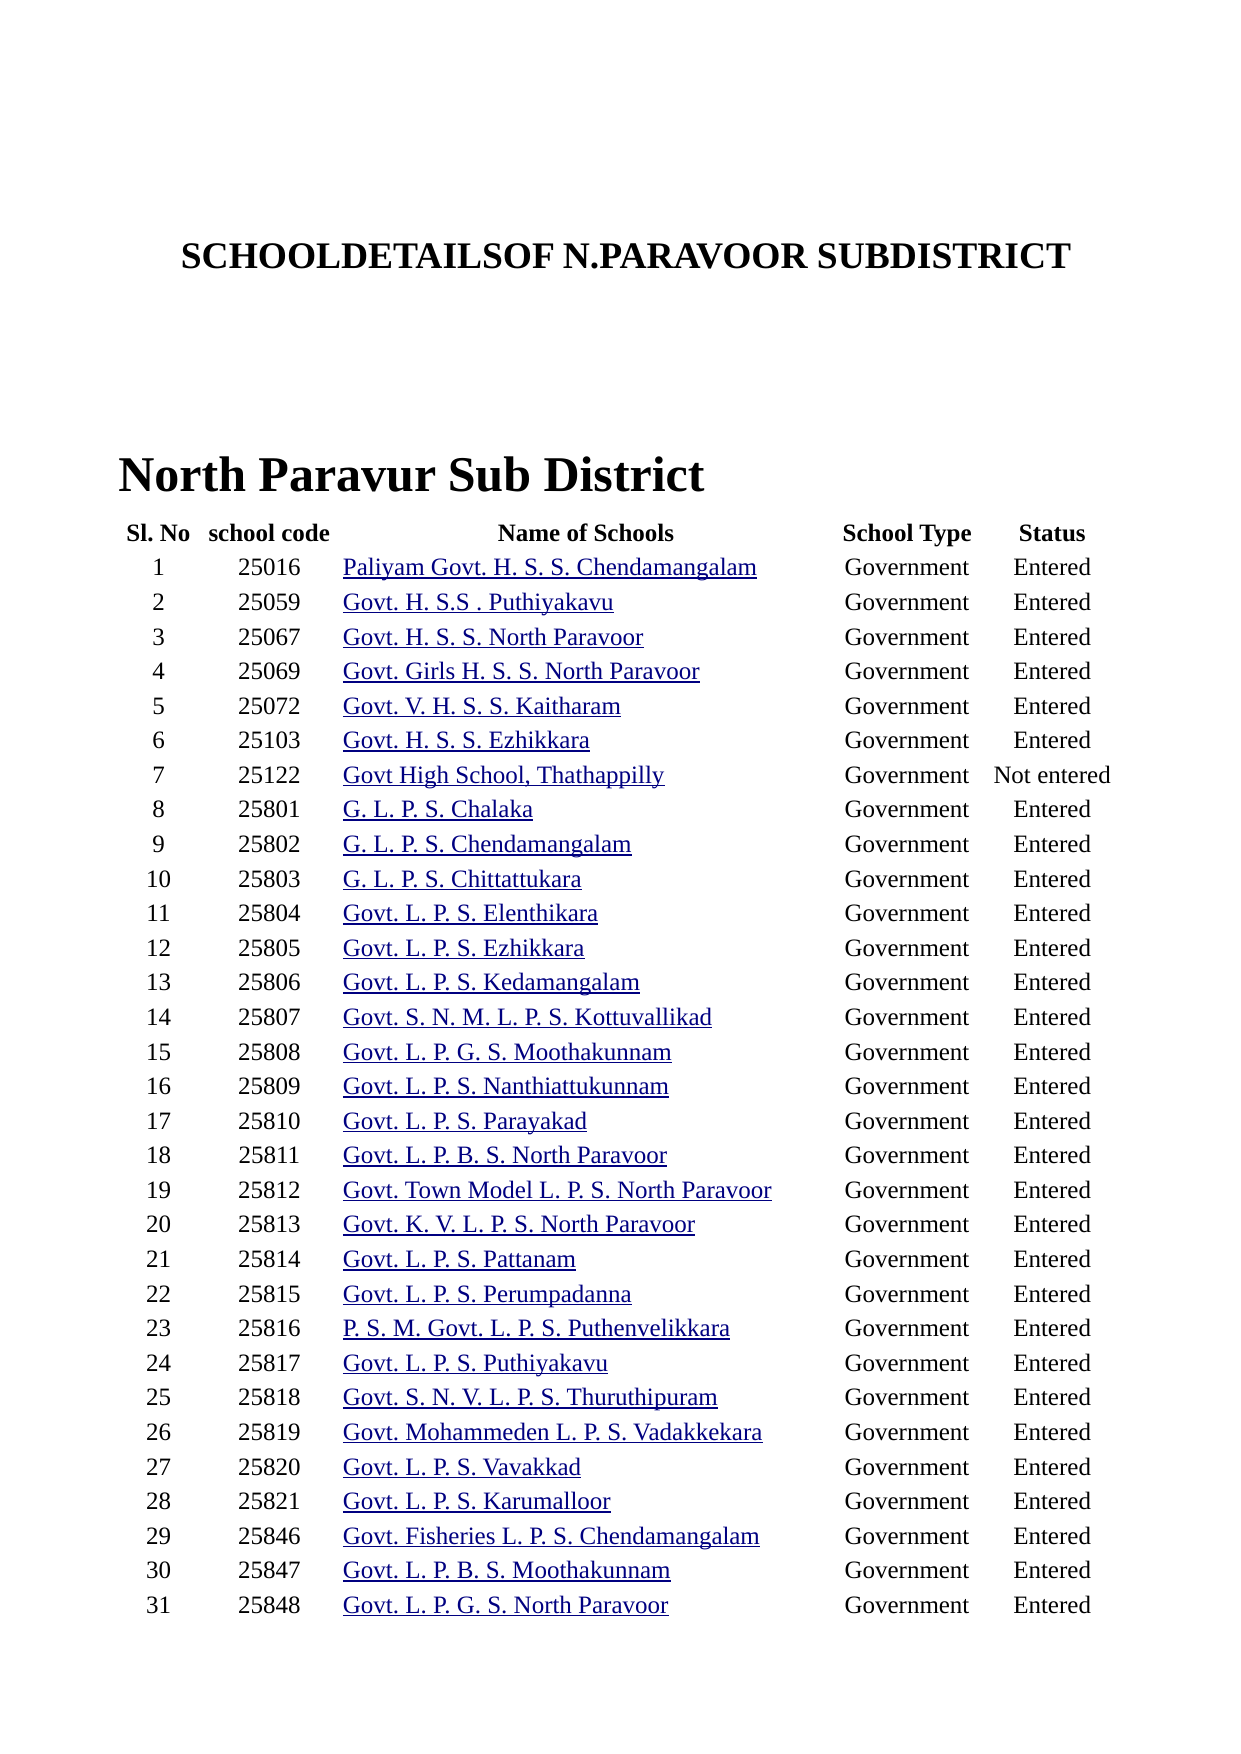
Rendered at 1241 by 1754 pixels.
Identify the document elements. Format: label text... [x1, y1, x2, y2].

table_header School Type [832, 515, 982, 549]
table_cell 25816 [198, 1310, 340, 1345]
table_cell Government [832, 550, 982, 584]
table_cell Government [832, 619, 982, 653]
table_cell Entered [982, 1414, 1122, 1449]
table_cell 5 [118, 688, 198, 722]
table_cell Government [832, 792, 982, 826]
table_cell Entered [982, 1207, 1122, 1241]
table_cell Govt. L. P. S. Karumalloor [340, 1483, 832, 1518]
table_cell 30 [118, 1553, 198, 1587]
table_cell Entered [982, 1380, 1122, 1414]
table_cell 25805 [198, 930, 340, 964]
table_cell 25059 [198, 584, 340, 619]
table_cell Government [832, 1587, 982, 1622]
table_cell 25122 [198, 757, 340, 792]
table_cell 25804 [198, 895, 340, 930]
table_cell Entered [982, 723, 1122, 757]
table_cell Government [832, 1276, 982, 1310]
table_cell 25821 [198, 1483, 340, 1518]
table_cell 12 [118, 930, 198, 964]
table_header Status [982, 515, 1122, 549]
table_cell 21 [118, 1241, 198, 1276]
text SCHOOLDETAILSOF N.PARAVOOR SUBDISTRICT [118, 233, 1122, 276]
table_cell 25809 [198, 1068, 340, 1103]
table_cell Government [832, 930, 982, 964]
table_cell 4 [118, 653, 198, 688]
table_cell Entered [982, 619, 1122, 653]
table_cell Entered [982, 1241, 1122, 1276]
table_cell 25103 [198, 723, 340, 757]
table_cell 11 [118, 895, 198, 930]
table_cell Government [832, 1103, 982, 1137]
table_header school code [198, 515, 340, 549]
table_cell 25847 [198, 1553, 340, 1587]
table_cell 25806 [198, 965, 340, 999]
table_cell 26 [118, 1414, 198, 1449]
table_cell Entered [982, 1553, 1122, 1587]
table_cell Govt. L. P. B. S. North Paravoor [340, 1138, 832, 1172]
table_cell 2 [118, 584, 198, 619]
table_cell Entered [982, 1449, 1122, 1483]
table_cell Entered [982, 965, 1122, 999]
table_cell Govt. H. S.S . Puthiyakavu [340, 584, 832, 619]
table_cell 25813 [198, 1207, 340, 1241]
table_cell Government [832, 1345, 982, 1379]
table_cell Govt. L. P. S. Parayakad [340, 1103, 832, 1137]
table_cell 15 [118, 1034, 198, 1068]
table_cell Entered [982, 1587, 1122, 1622]
table_cell 25817 [198, 1345, 340, 1379]
table_cell 14 [118, 999, 198, 1034]
table_cell 25808 [198, 1034, 340, 1068]
table_cell Entered [982, 688, 1122, 722]
table_cell Govt. L. P. S. Perumpadanna [340, 1276, 832, 1310]
table_cell 25802 [198, 826, 340, 861]
table_cell Govt. V. H. S. S. Kaitharam [340, 688, 832, 722]
table_cell Govt. L. P. S. Elenthikara [340, 895, 832, 930]
table_cell 18 [118, 1138, 198, 1172]
table_cell 28 [118, 1483, 198, 1518]
table_cell Govt. S. N. M. L. P. S. Kottuvallikad [340, 999, 832, 1034]
table_cell Govt. L. P. S. Pattanam [340, 1241, 832, 1276]
table_cell 31 [118, 1587, 198, 1622]
table_cell Govt High School, Thathappilly [340, 757, 832, 792]
table_cell Entered [982, 861, 1122, 895]
table_cell Government [832, 1241, 982, 1276]
table_cell 25846 [198, 1518, 340, 1552]
table_cell Government [832, 1310, 982, 1345]
table_cell 3 [118, 619, 198, 653]
table_cell 6 [118, 723, 198, 757]
table_cell 8 [118, 792, 198, 826]
table_cell Government [832, 1138, 982, 1172]
table_cell G. L. P. S. Chendamangalam [340, 826, 832, 861]
table_cell Government [832, 1414, 982, 1449]
table_cell Govt. Fisheries L. P. S. Chendamangalam [340, 1518, 832, 1552]
table_cell Government [832, 653, 982, 688]
table_cell 25815 [198, 1276, 340, 1310]
table_cell 20 [118, 1207, 198, 1241]
table_cell Govt. L. P. S. Puthiyakavu [340, 1345, 832, 1379]
table_cell Government [832, 584, 982, 619]
table_cell Paliyam Govt. H. S. S. Chendamangalam [340, 550, 832, 584]
table_cell Entered [982, 1310, 1122, 1345]
table_cell 25069 [198, 653, 340, 688]
table_cell Entered [982, 584, 1122, 619]
table_cell Govt. Town Model L. P. S. North Paravoor [340, 1172, 832, 1207]
table_cell Government [832, 1034, 982, 1068]
table_cell 25811 [198, 1138, 340, 1172]
table_cell 24 [118, 1345, 198, 1379]
table_cell 25820 [198, 1449, 340, 1483]
table_cell 25072 [198, 688, 340, 722]
table_cell Government [832, 861, 982, 895]
table_cell Entered [982, 1138, 1122, 1172]
table_cell Govt. H. S. S. Ezhikkara [340, 723, 832, 757]
table_cell Govt. L. P. S. Kedamangalam [340, 965, 832, 999]
table_header Sl. No [118, 515, 198, 549]
table_cell Government [832, 1207, 982, 1241]
table_cell Entered [982, 792, 1122, 826]
table_cell Government [832, 965, 982, 999]
table_cell Government [832, 1380, 982, 1414]
table_cell Entered [982, 1483, 1122, 1518]
table_cell Govt. L. P. S. Nanthiattukunnam [340, 1068, 832, 1103]
table_cell Govt. K. V. L. P. S. North Paravoor [340, 1207, 832, 1241]
table_cell Entered [982, 930, 1122, 964]
table_cell Government [832, 1518, 982, 1552]
table_cell 25801 [198, 792, 340, 826]
table_cell Entered [982, 1068, 1122, 1103]
table_cell 25807 [198, 999, 340, 1034]
table_cell G. L. P. S. Chittattukara [340, 861, 832, 895]
table_cell 13 [118, 965, 198, 999]
table_cell Govt. S. N. V. L. P. S. Thuruthipuram [340, 1380, 832, 1414]
table_cell Govt. L. P. G. S. Moothakunnam [340, 1034, 832, 1068]
table_cell Government [832, 723, 982, 757]
table_cell Entered [982, 653, 1122, 688]
table_cell Govt. L. P. S. Ezhikkara [340, 930, 832, 964]
table_cell 16 [118, 1068, 198, 1103]
table_cell Government [832, 1449, 982, 1483]
table_cell 25812 [198, 1172, 340, 1207]
table_cell Government [832, 895, 982, 930]
table_cell Government [832, 1483, 982, 1518]
table_cell 22 [118, 1276, 198, 1310]
table_cell Not entered [982, 757, 1122, 792]
table_cell Govt. Girls H. S. S. North Paravoor [340, 653, 832, 688]
table_cell 25016 [198, 550, 340, 584]
table_cell Entered [982, 1518, 1122, 1552]
table_cell 25 [118, 1380, 198, 1414]
table_cell Government [832, 1553, 982, 1587]
subtitle North Paravur Sub District [118, 445, 1122, 502]
table_cell 25067 [198, 619, 340, 653]
table_cell Entered [982, 550, 1122, 584]
table_cell 7 [118, 757, 198, 792]
table_cell 27 [118, 1449, 198, 1483]
table_cell Govt. L. P. B. S. Moothakunnam [340, 1553, 832, 1587]
table_cell G. L. P. S. Chalaka [340, 792, 832, 826]
table_cell Entered [982, 895, 1122, 930]
table_cell 23 [118, 1310, 198, 1345]
table_cell Entered [982, 1172, 1122, 1207]
table_cell Entered [982, 826, 1122, 861]
table_cell Entered [982, 1345, 1122, 1379]
table_cell 25803 [198, 861, 340, 895]
table_cell Government [832, 826, 982, 861]
table_cell 10 [118, 861, 198, 895]
table_cell 25848 [198, 1587, 340, 1622]
table_cell 25810 [198, 1103, 340, 1137]
table_cell 25814 [198, 1241, 340, 1276]
table_cell 25818 [198, 1380, 340, 1414]
table_cell P. S. M. Govt. L. P. S. Puthenvelikkara [340, 1310, 832, 1345]
table_header Name of Schools [340, 515, 832, 549]
table_cell Entered [982, 1103, 1122, 1137]
table_cell 1 [118, 550, 198, 584]
table_cell Govt. L. P. S. Vavakkad [340, 1449, 832, 1483]
table_cell Government [832, 1068, 982, 1103]
table_cell Government [832, 999, 982, 1034]
table_cell Entered [982, 999, 1122, 1034]
table_cell Government [832, 688, 982, 722]
table_cell Govt. H. S. S. North Paravoor [340, 619, 832, 653]
table_cell Government [832, 1172, 982, 1207]
table_cell Government [832, 757, 982, 792]
table_cell Entered [982, 1034, 1122, 1068]
table_cell Govt. Mohammeden L. P. S. Vadakkekara [340, 1414, 832, 1449]
table_cell 29 [118, 1518, 198, 1552]
table_cell 19 [118, 1172, 198, 1207]
table_cell Govt. L. P. G. S. North Paravoor [340, 1587, 832, 1622]
table_cell 25819 [198, 1414, 340, 1449]
table_cell Entered [982, 1276, 1122, 1310]
table_cell 17 [118, 1103, 198, 1137]
table_cell 9 [118, 826, 198, 861]
